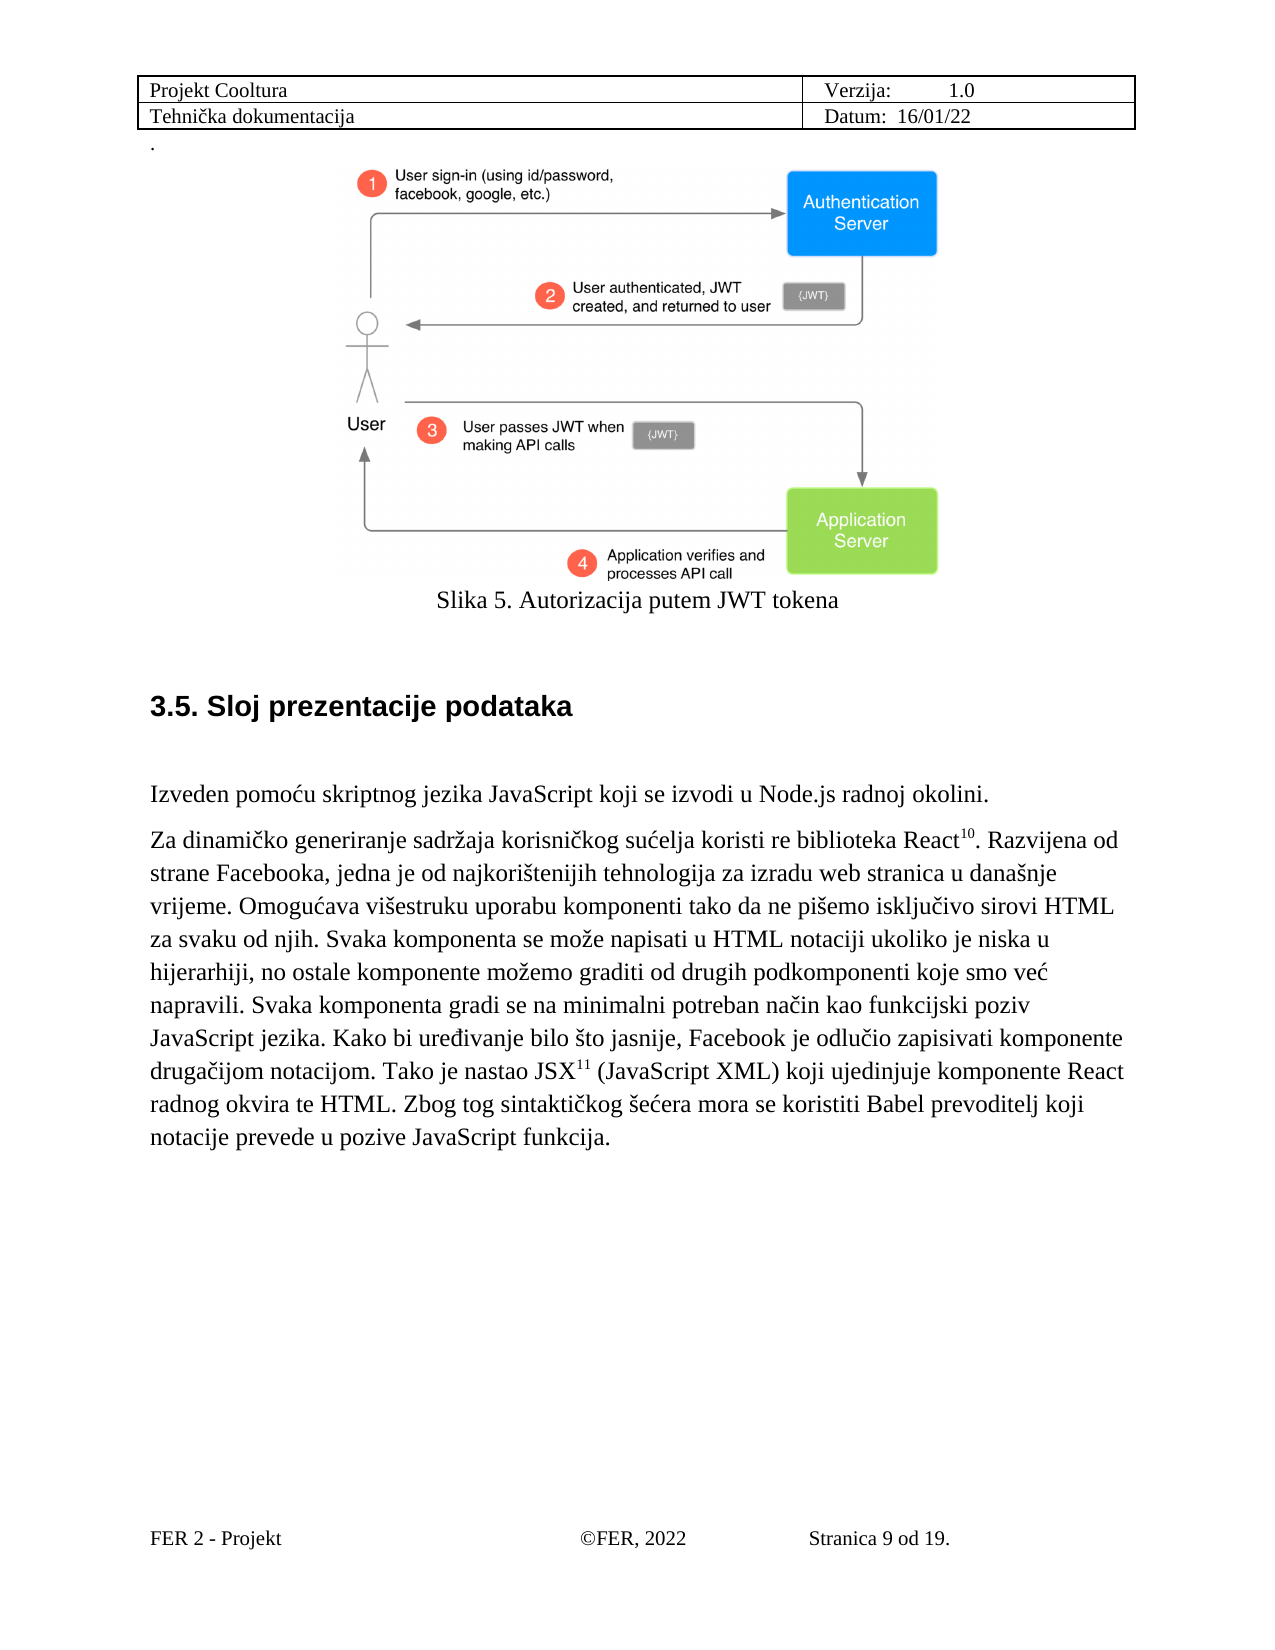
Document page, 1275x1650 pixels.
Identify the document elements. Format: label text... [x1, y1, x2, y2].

text Slika 5. Autorizacija putem JWT tokena [150, 155, 1125, 614]
subtitle 3.5. Sloj prezentacije podataka [150, 689, 1125, 722]
picture [335, 165, 940, 581]
text Izveden pomoću skriptnog jezika JavaScript koji se izvodi u Node.js radnoj okolini. [150, 779, 1125, 808]
text Za dinamičko generiranje sadržaja korisničkog sućelja koristi re biblioteka React10. Razvijena od strane Facebooka, jedna je od najkorištenijih tehnologija za izradu web stranica u današnje vrijeme. Omogućava višestruku uporabu komponenti tako da ne pišemo isključivo sirovi HTML za svaku od njih. Svaka komponenta se može napisati u HTML notaciji ukoliko je niska u hijerarhiji, no ostale komponente možemo graditi od drugih podkomponenti koje smo već napravili. Svaka komponenta gradi se na minimalni potreban način kao funkcijski poziv JavaScript jezika. Kako bi uređivanje bilo što jasnije, Facebook je odlučio zapisivati komponente drugačijom notacijom. Tako je nastao JSX11 (JavaScript XML) koji ujedinjuje komponente React radnog okvira te HTML. Zbog tog sintaktičkog šećera mora se koristiti Babel prevoditelj koji notacije prevede u pozive JavaScript funkcija. [150, 825, 1125, 1151]
